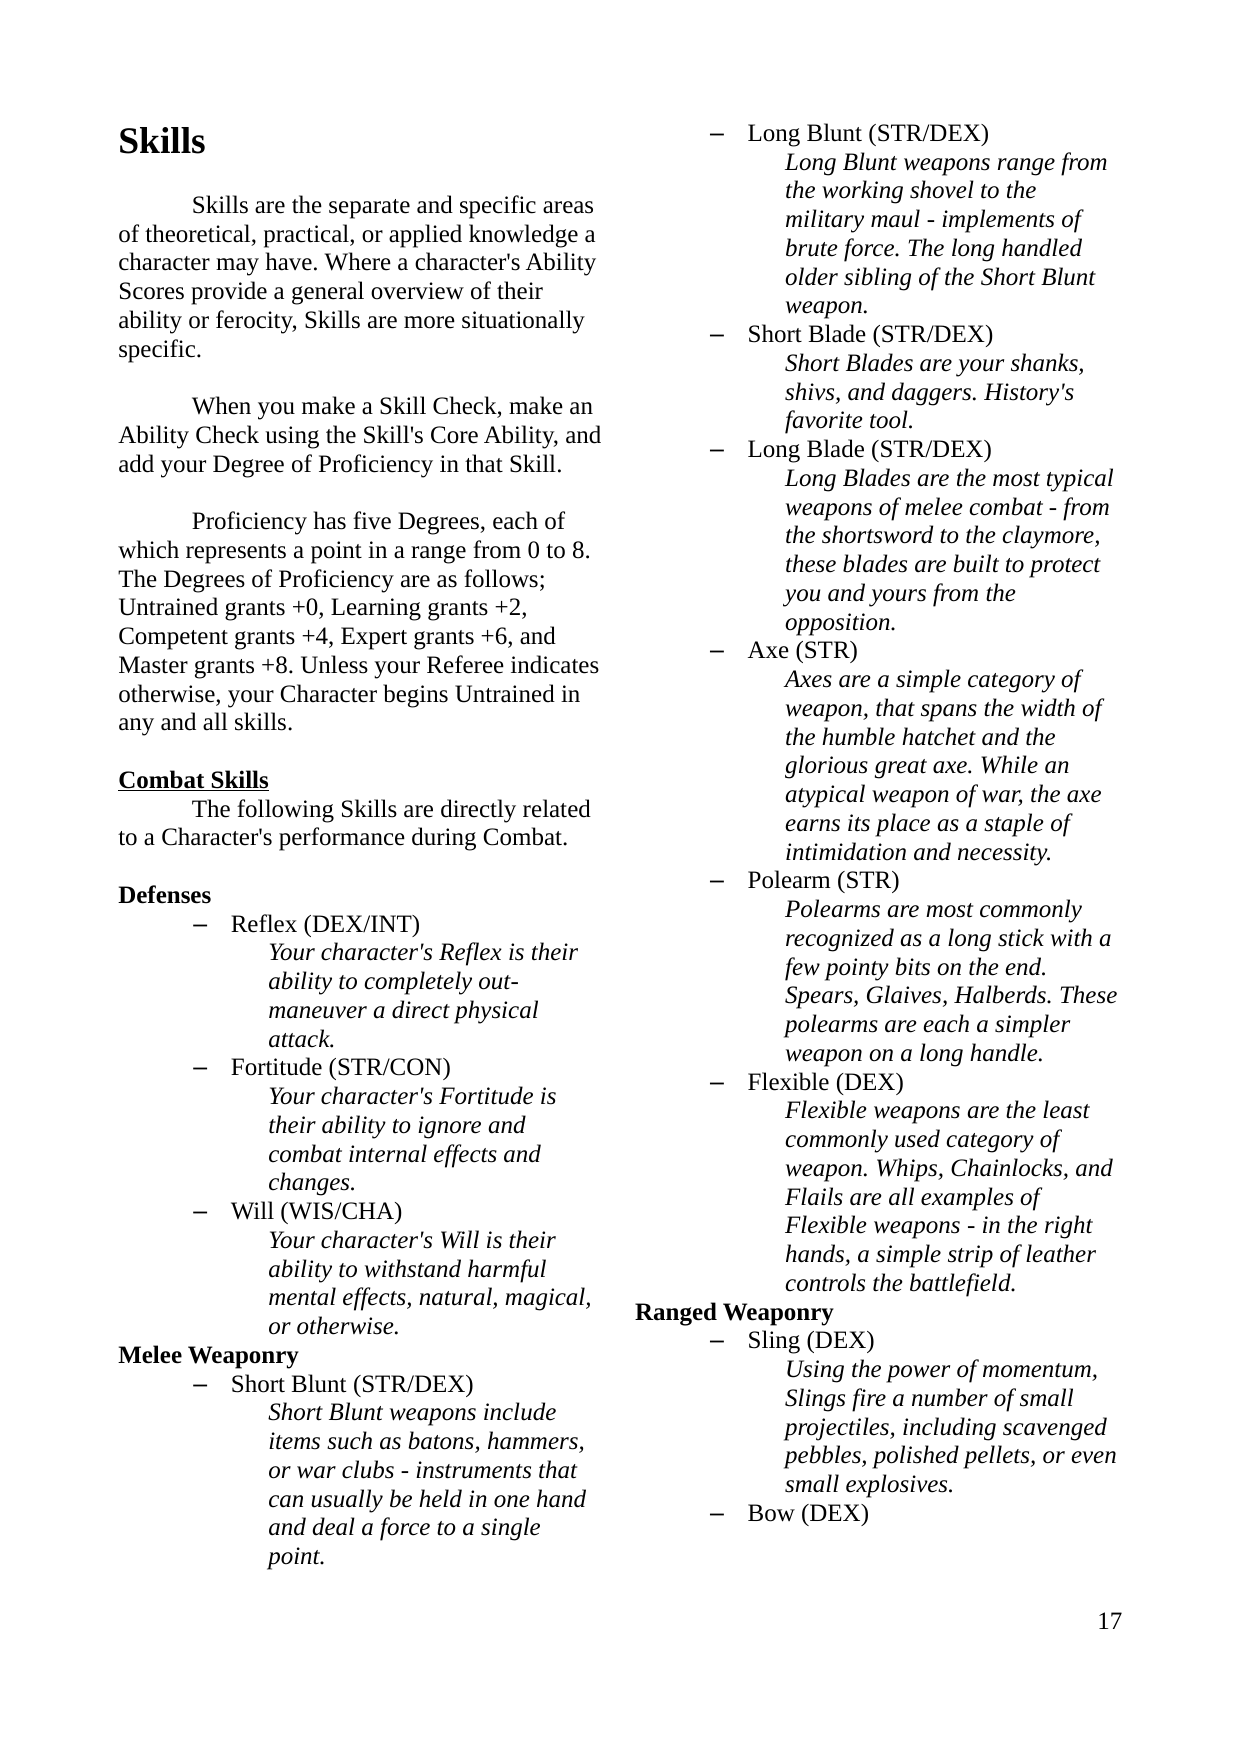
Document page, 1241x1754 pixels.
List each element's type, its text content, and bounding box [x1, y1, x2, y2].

list Your character's Reflex is their ability to completely out-maneuver a direct physical attack. [231, 937, 605, 1052]
list Short Blade (STR/DEX) [710, 319, 1122, 348]
text Combat Skills [118, 765, 605, 794]
text Ranged Weaponry [635, 1297, 1122, 1326]
list Polearms are most commonly recognized as a long stick with a few pointy bits on the end. Spears, Glaives, Halberds. These polearms are each a simpler weapon on a long handle. [747, 894, 1122, 1067]
list Reflex (DEX/INT) [193, 909, 605, 937]
text Defenses [118, 880, 605, 909]
list Long Blunt (STR/DEX) [710, 118, 1122, 147]
text Proficiency has five Degrees, each of which represents a point in a range from 0 to 8. The Degrees of Proficiency are as follows; Untrained grants +0, Learning grants +2, Competent grants +4, Expert grants +6, and Master grants +8. Unless your Referee indicates otherwise, your Character begins Untrained in any and all skills. [118, 506, 605, 736]
list Long Blunt weapons range from the working shovel to the military maul - implements of brute force. The long handled older sibling of the Short Blunt weapon. [747, 147, 1122, 319]
list Flexible weapons are the least commonly used category of weapon. Whips, Chainlocks, and Flails are all examples of Flexible weapons - in the right hands, a simple strip of leather controls the battlefield. [747, 1096, 1122, 1297]
list Bow (DEX) [710, 1498, 1122, 1527]
list Axes are a simple category of weapon, that spans the width of the humble hatchet and the glorious great axe. While an atypical weapon of war, the axe earns its place as a staple of intimidation and necessity. [747, 664, 1122, 866]
list Polearm (STR) [710, 866, 1122, 894]
text Skills are the separate and specific areas of theoretical, practical, or applied knowledge a character may have. Where a character's Ability Scores provide a general overview of their ability or ferocity, Skills are more situationally specific. [118, 190, 605, 362]
list Will (WIS/CHA) [193, 1196, 605, 1225]
list Short Blades are your shanks, shivs, and daggers. History's favorite tool. [747, 348, 1122, 434]
list Flexible (DEX) [710, 1067, 1122, 1096]
text Melee Weaponry [118, 1340, 605, 1369]
list Sling (DEX) [710, 1326, 1122, 1354]
list Short Blunt (STR/DEX) [193, 1369, 605, 1397]
list Axe (STR) [710, 636, 1122, 664]
text The following Skills are directly related to a Character's performance during Combat. [118, 794, 605, 851]
list Using the power of momentum, Slings fire a number of small projectiles, including scavenged pebbles, polished pellets, or even small explosives. [747, 1354, 1122, 1498]
list Long Blades are the most typical weapons of melee combat - from the shortsword to the claymore, these blades are built to protect you and yours from the opposition. [747, 463, 1122, 636]
list Fortitude (STR/CON) [193, 1052, 605, 1081]
list Your character's Will is their ability to withstand harmful mental effects, natural, magical, or otherwise. [231, 1225, 605, 1340]
list Short Blunt weapons include items such as batons, hammers, or war clubs - instruments that can usually be held in one hand and deal a force to a single point. [231, 1397, 605, 1570]
list Your character's Fortitude is their ability to ignore and combat internal effects and changes. [231, 1081, 605, 1196]
list Long Blade (STR/DEX) [710, 434, 1122, 463]
text Skills [118, 118, 605, 161]
text When you make a Skill Check, make an Ability Check using the Skill's Core Ability, and add your Degree of Proficiency in that Skill. [118, 391, 605, 477]
